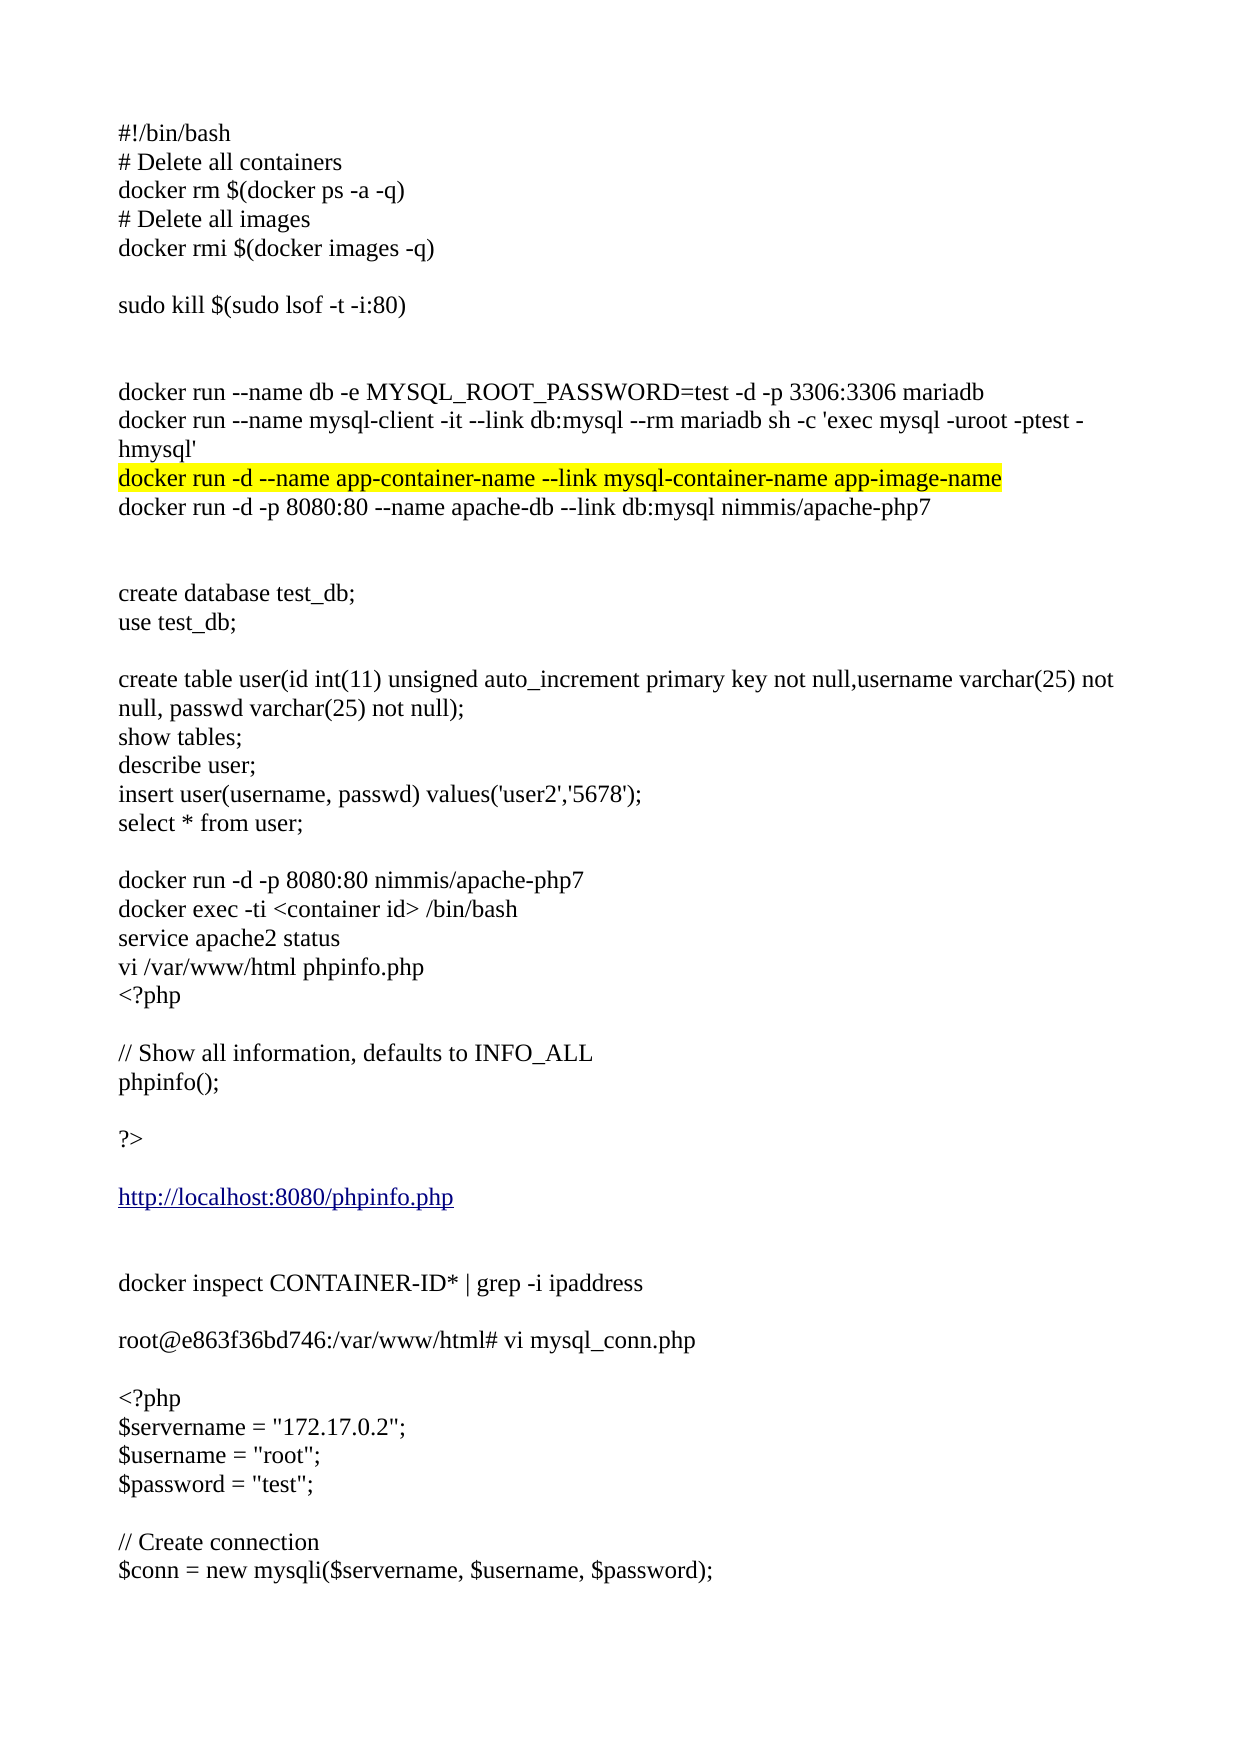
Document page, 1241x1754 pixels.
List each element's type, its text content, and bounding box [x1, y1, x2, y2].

text http://localhost:8080/phpinfo.php [118, 1182, 1122, 1211]
text $servername = "172.17.0.2"; [118, 1412, 1122, 1441]
text docker run -d -p 8080:80 nimmis/apache-php7 [118, 866, 1122, 894]
text create database test_db; [118, 578, 1122, 607]
text // Create connection [118, 1527, 1122, 1556]
text select * from user; [118, 808, 1122, 837]
text vi /var/www/html phpinfo.php [118, 952, 1122, 981]
text describe user; [118, 751, 1122, 779]
text docker run -d --name app-container-name --link mysql-container-name app-image-name [118, 463, 1122, 492]
text <?php [118, 1383, 1122, 1412]
text sudo kill $(sudo lsof -t -i:80) [118, 291, 1122, 319]
text docker run -d -p 8080:80 --name apache-db --link db:mysql nimmis/apache-php7 [118, 492, 1122, 521]
text docker inspect CONTAINER-ID* | grep -i ipaddress [118, 1268, 1122, 1297]
text ?> [118, 1124, 1122, 1153]
text <?php [118, 981, 1122, 1009]
text use test_db; [118, 607, 1122, 636]
text # Delete all containers [118, 147, 1122, 176]
text # Delete all images [118, 204, 1122, 233]
text phpinfo(); [118, 1067, 1122, 1096]
text docker rm $(docker ps -a -q) [118, 176, 1122, 204]
text insert user(username, passwd) values('user2','5678'); [118, 779, 1122, 808]
text service apache2 status [118, 923, 1122, 952]
text // Show all information, defaults to INFO_ALL [118, 1038, 1122, 1067]
text docker run --name mysql-client -it --link db:mysql --rm mariadb sh -c 'exec mysql -uroot -ptest -hmysql' [118, 406, 1122, 463]
text $conn = new mysqli($servername, $username, $password); [118, 1556, 1122, 1584]
text docker rmi $(docker images -q) [118, 233, 1122, 262]
text docker run --name db -e MYSQL_ROOT_PASSWORD=test -d -p 3306:3306 mariadb [118, 377, 1122, 406]
text create table user(id int(11) unsigned auto_increment primary key not null,username varchar(25) not null, passwd varchar(25) not null); [118, 664, 1122, 722]
text $username = "root"; [118, 1441, 1122, 1469]
text root@e863f36bd746:/var/www/html# vi mysql_conn.php [118, 1326, 1122, 1354]
text docker exec -ti <container id> /bin/bash [118, 894, 1122, 923]
text $password = "test"; [118, 1469, 1122, 1498]
text show tables; [118, 722, 1122, 751]
text #!/bin/bash [118, 118, 1122, 147]
